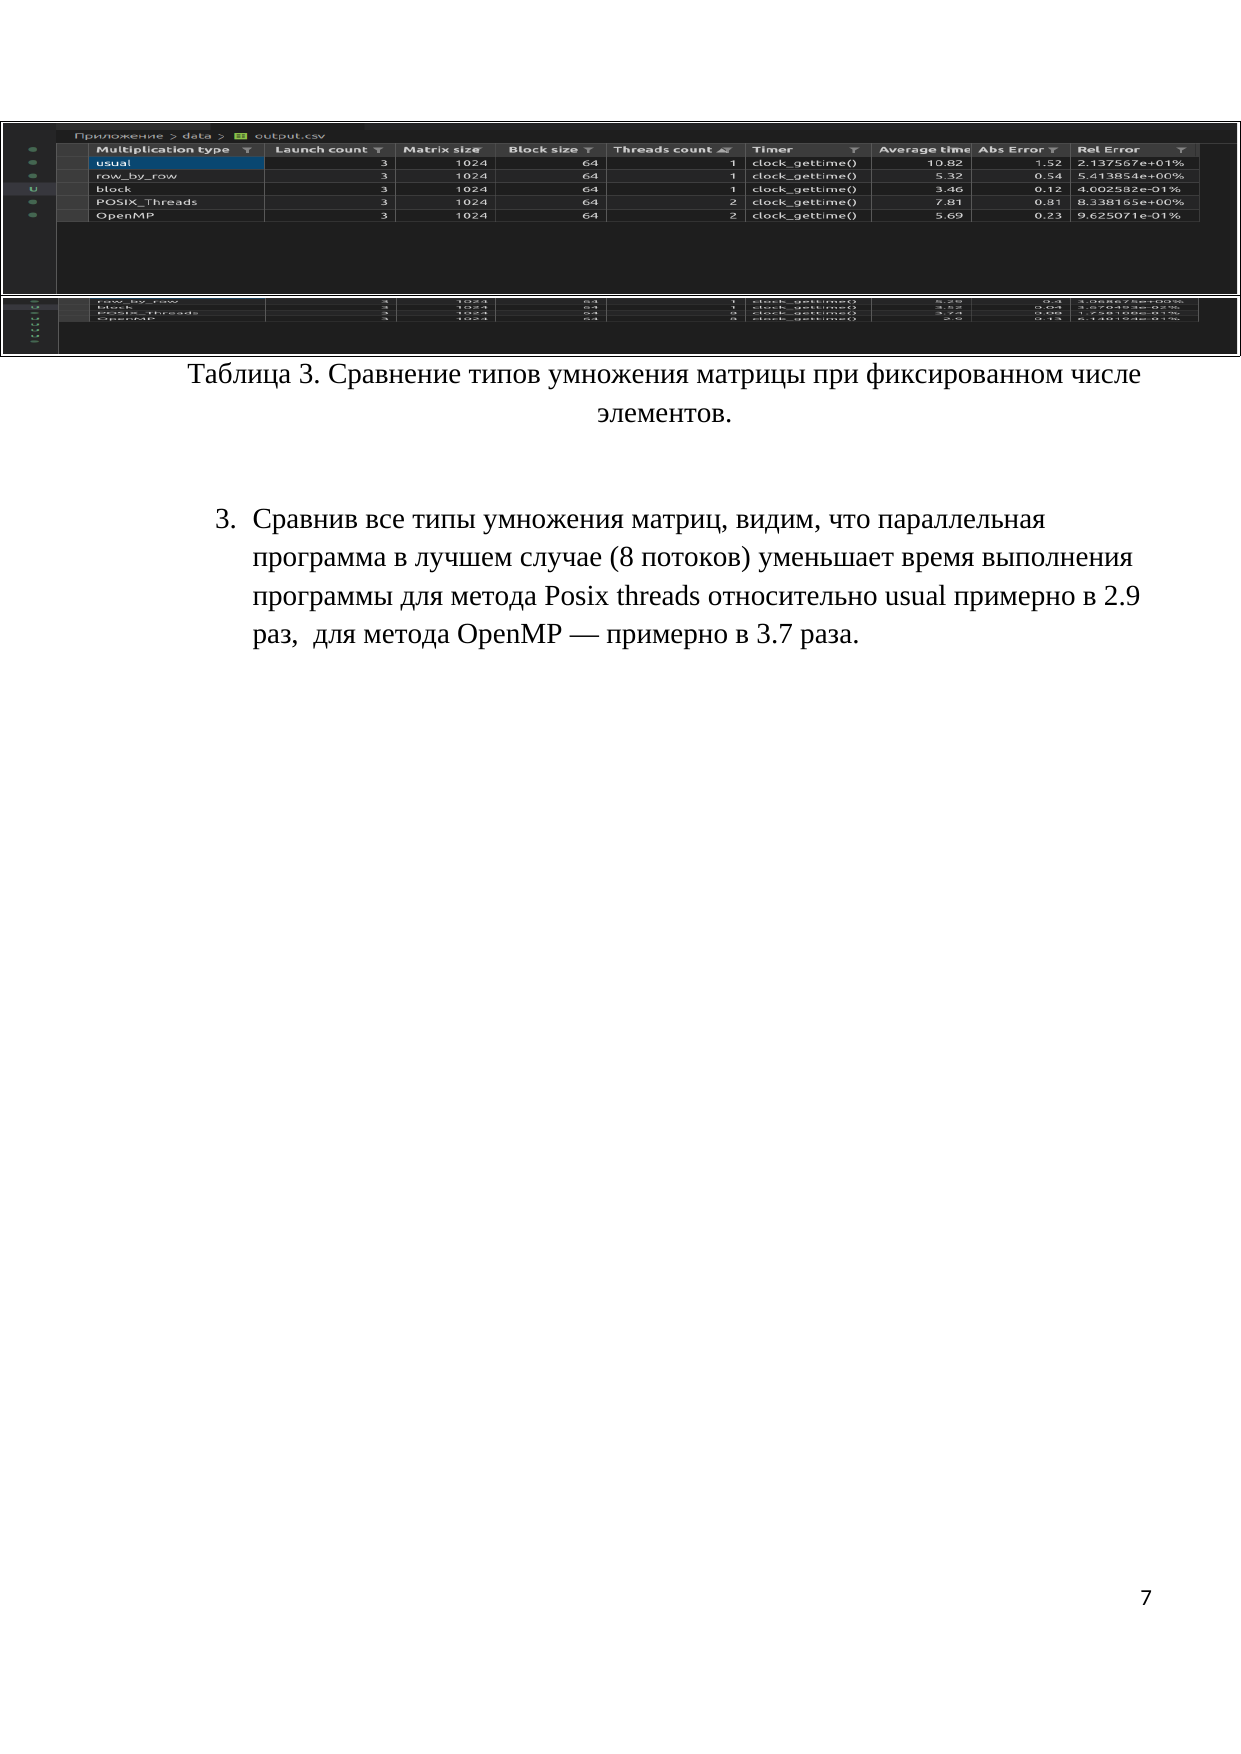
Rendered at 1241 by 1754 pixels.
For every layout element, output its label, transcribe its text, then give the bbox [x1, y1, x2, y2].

text [1, 122, 1240, 295]
list Сравнив все типы умножения матриц, видим, что параллельная программа в лучшем случае (8 потоков) уменьшает время выполнения программы для метода Posix threads относительно usual примерно в 2.9 раз, для метода OpenMP — примерно в 3.7 раза. [215, 501, 1152, 650]
text Таблица 3. Сравнение типов умножения матрицы при фиксированном числе элементов. [177, 357, 1152, 428]
picture [3, 298, 1238, 339]
picture [3, 123, 1238, 230]
text [1, 296, 1240, 356]
